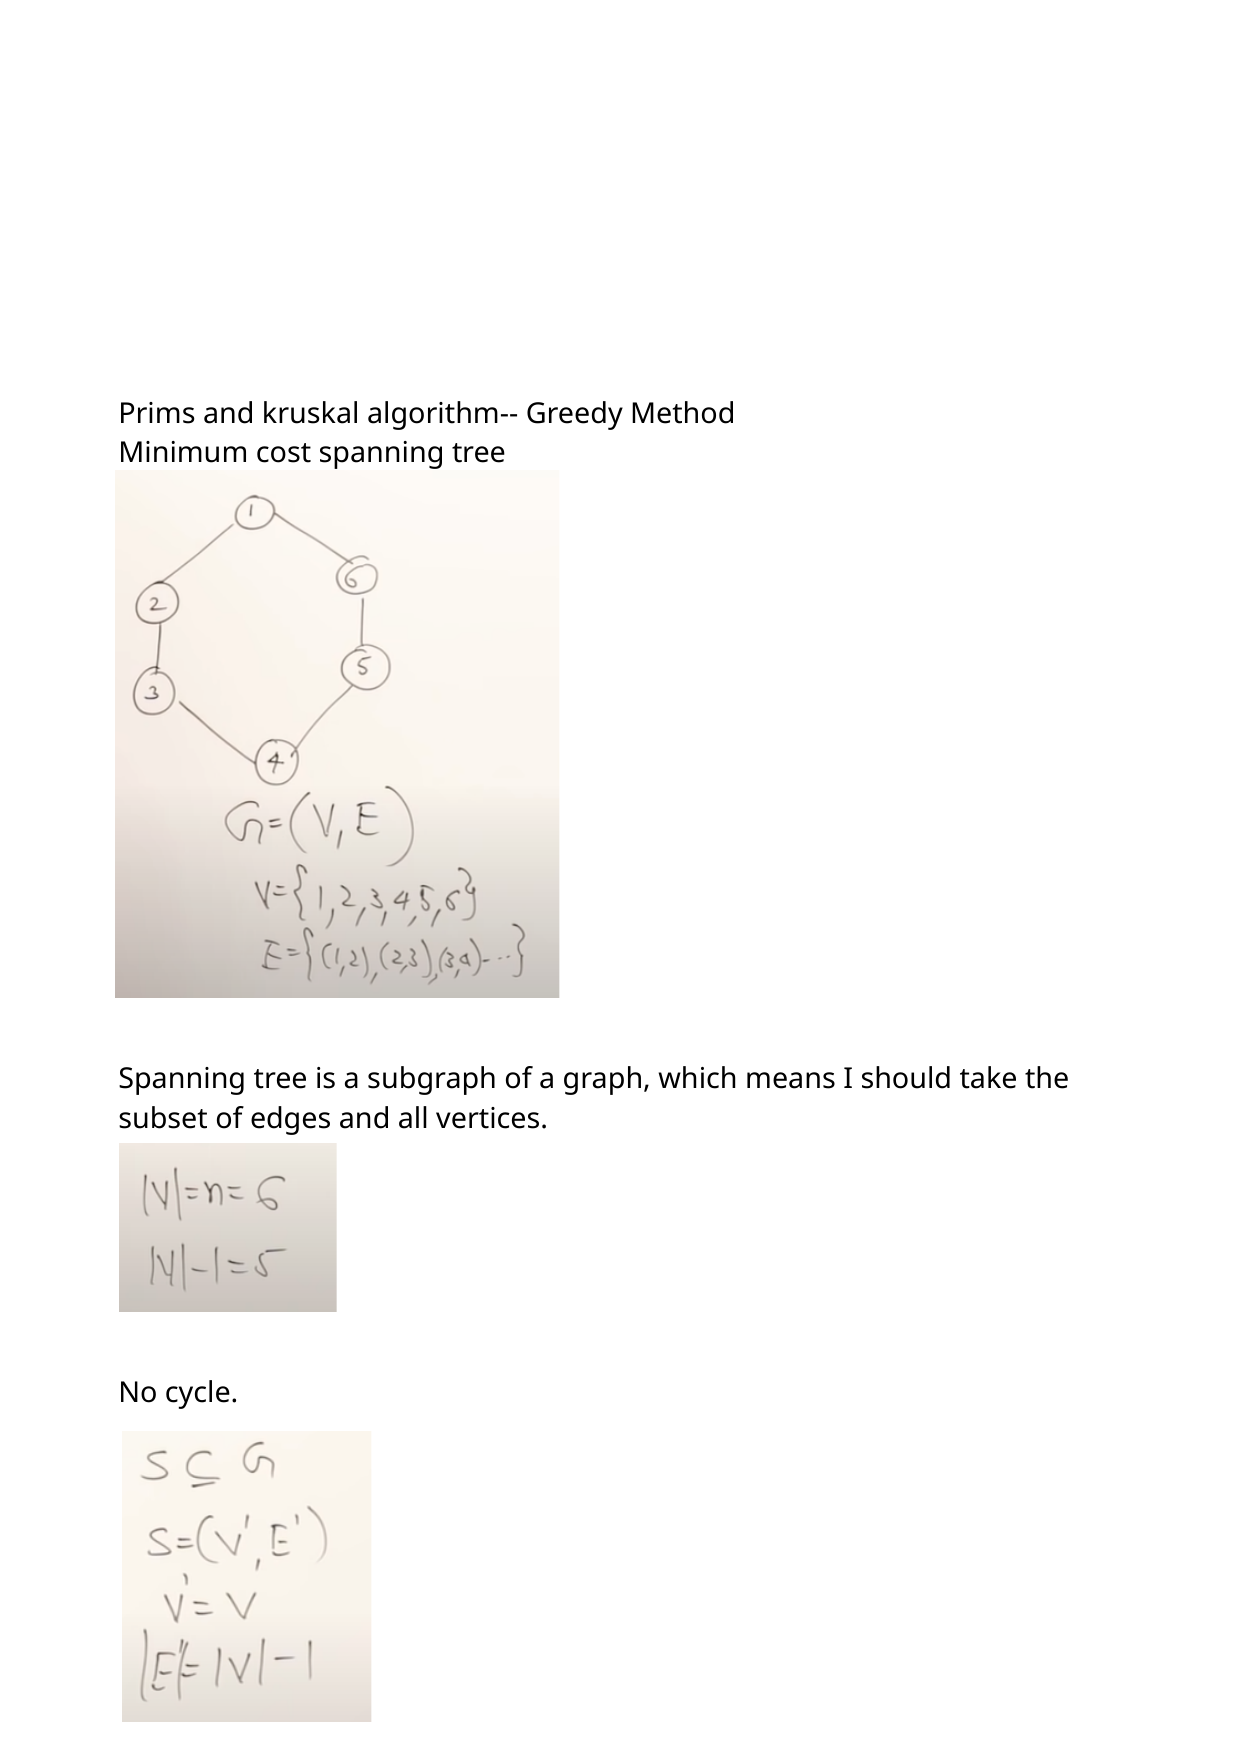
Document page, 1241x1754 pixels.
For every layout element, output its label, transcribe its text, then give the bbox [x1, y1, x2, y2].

picture [115, 470, 560, 998]
text Spanning tree is a subgraph of a graph, which means I should take the subset of edges and all vertices. [118, 1058, 1122, 1136]
picture [119, 1143, 337, 1312]
text Prims and kruskal algorithm-- Greedy Method [118, 392, 1122, 431]
text Minimum cost spanning tree [118, 431, 1122, 471]
picture [122, 1431, 372, 1722]
text No cycle. [118, 1371, 1122, 1411]
